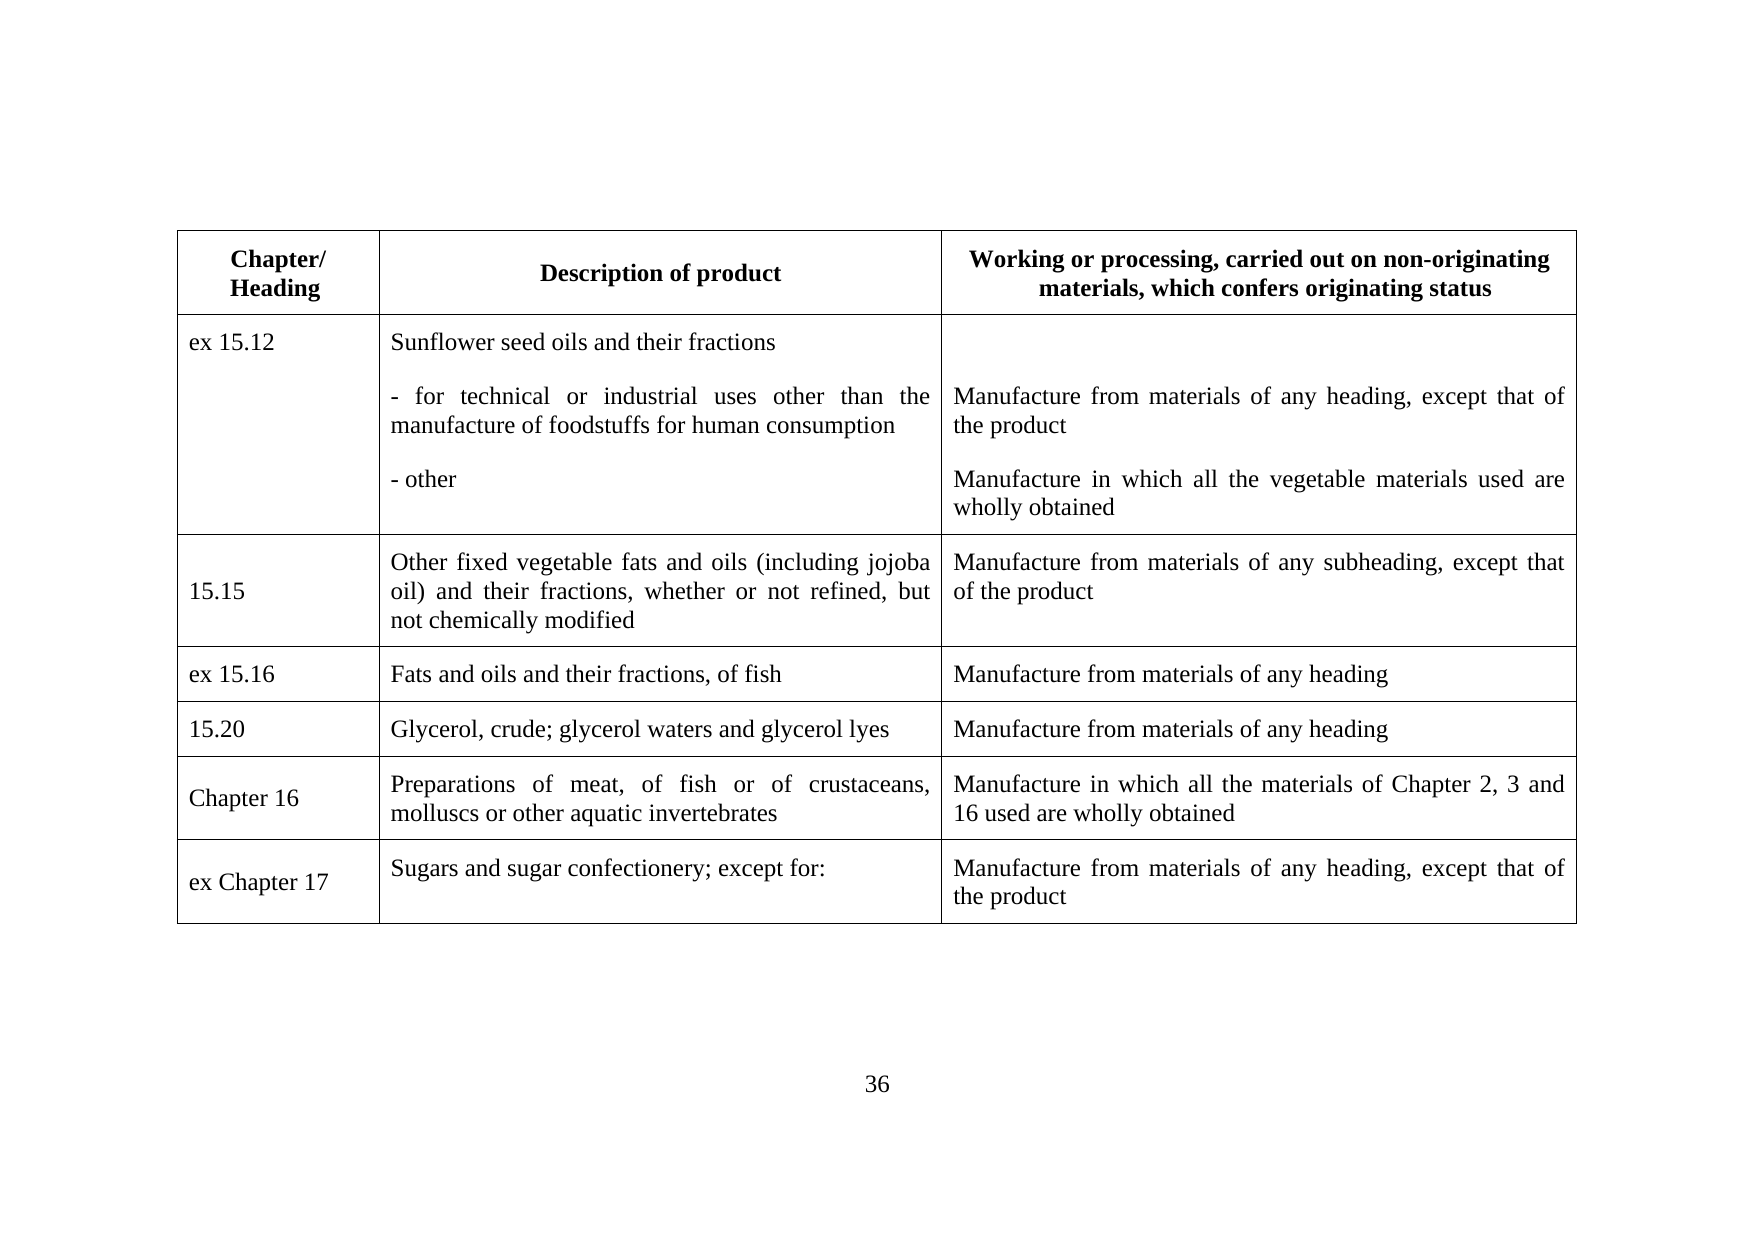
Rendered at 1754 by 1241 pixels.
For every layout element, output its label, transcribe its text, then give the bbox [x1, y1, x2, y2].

table_cell Sugars and sugar confectionery; except for: [380, 840, 941, 923]
table_cell Manufacture in which all the materials of Chapter 2, 3 and 16 used are wholly obtained [942, 757, 1576, 839]
table_cell Manufacture from materials of any heading [942, 647, 1576, 701]
table_cell Fats and oils and their fractions, of fish [380, 647, 941, 701]
table_cell ex 15.12 [178, 315, 379, 534]
table_header Chapter/ Heading [178, 231, 379, 314]
table_header Working or processing, carried out on non-originating materials, which confers originating status [942, 231, 1576, 314]
table_cell Manufacture from materials of any heading, except that of the product Manufacture in which all the vegetable materials used are wholly obtained [942, 315, 1576, 534]
table_cell ex Chapter 17 [178, 840, 379, 923]
table_cell Manufacture from materials of any heading [942, 702, 1576, 756]
table_cell Manufacture from materials of any subheading, except that of the product [942, 535, 1576, 646]
table_cell Manufacture from materials of any heading, except that of the product [942, 840, 1576, 923]
table_cell Other fixed vegetable fats and oils (including jojoba oil) and their fractions, whether or not refined, but not chemically modified [380, 535, 941, 646]
table_cell ex 15.16 [178, 647, 379, 701]
table_cell Sunflower seed oils and their fractions - for technical or industrial uses other than the manufacture of foodstuffs for human consumption - other [380, 315, 941, 534]
table_cell Chapter 16 [178, 757, 379, 839]
table_cell 15.20 [178, 702, 379, 756]
table_header Description of product [380, 231, 941, 314]
table_cell Preparations of meat, of fish or of crustaceans, molluscs or other aquatic invertebrates [380, 757, 941, 839]
table_cell Glycerol, crude; glycerol waters and glycerol lyes [380, 702, 941, 756]
table_cell 15.15 [178, 535, 379, 646]
